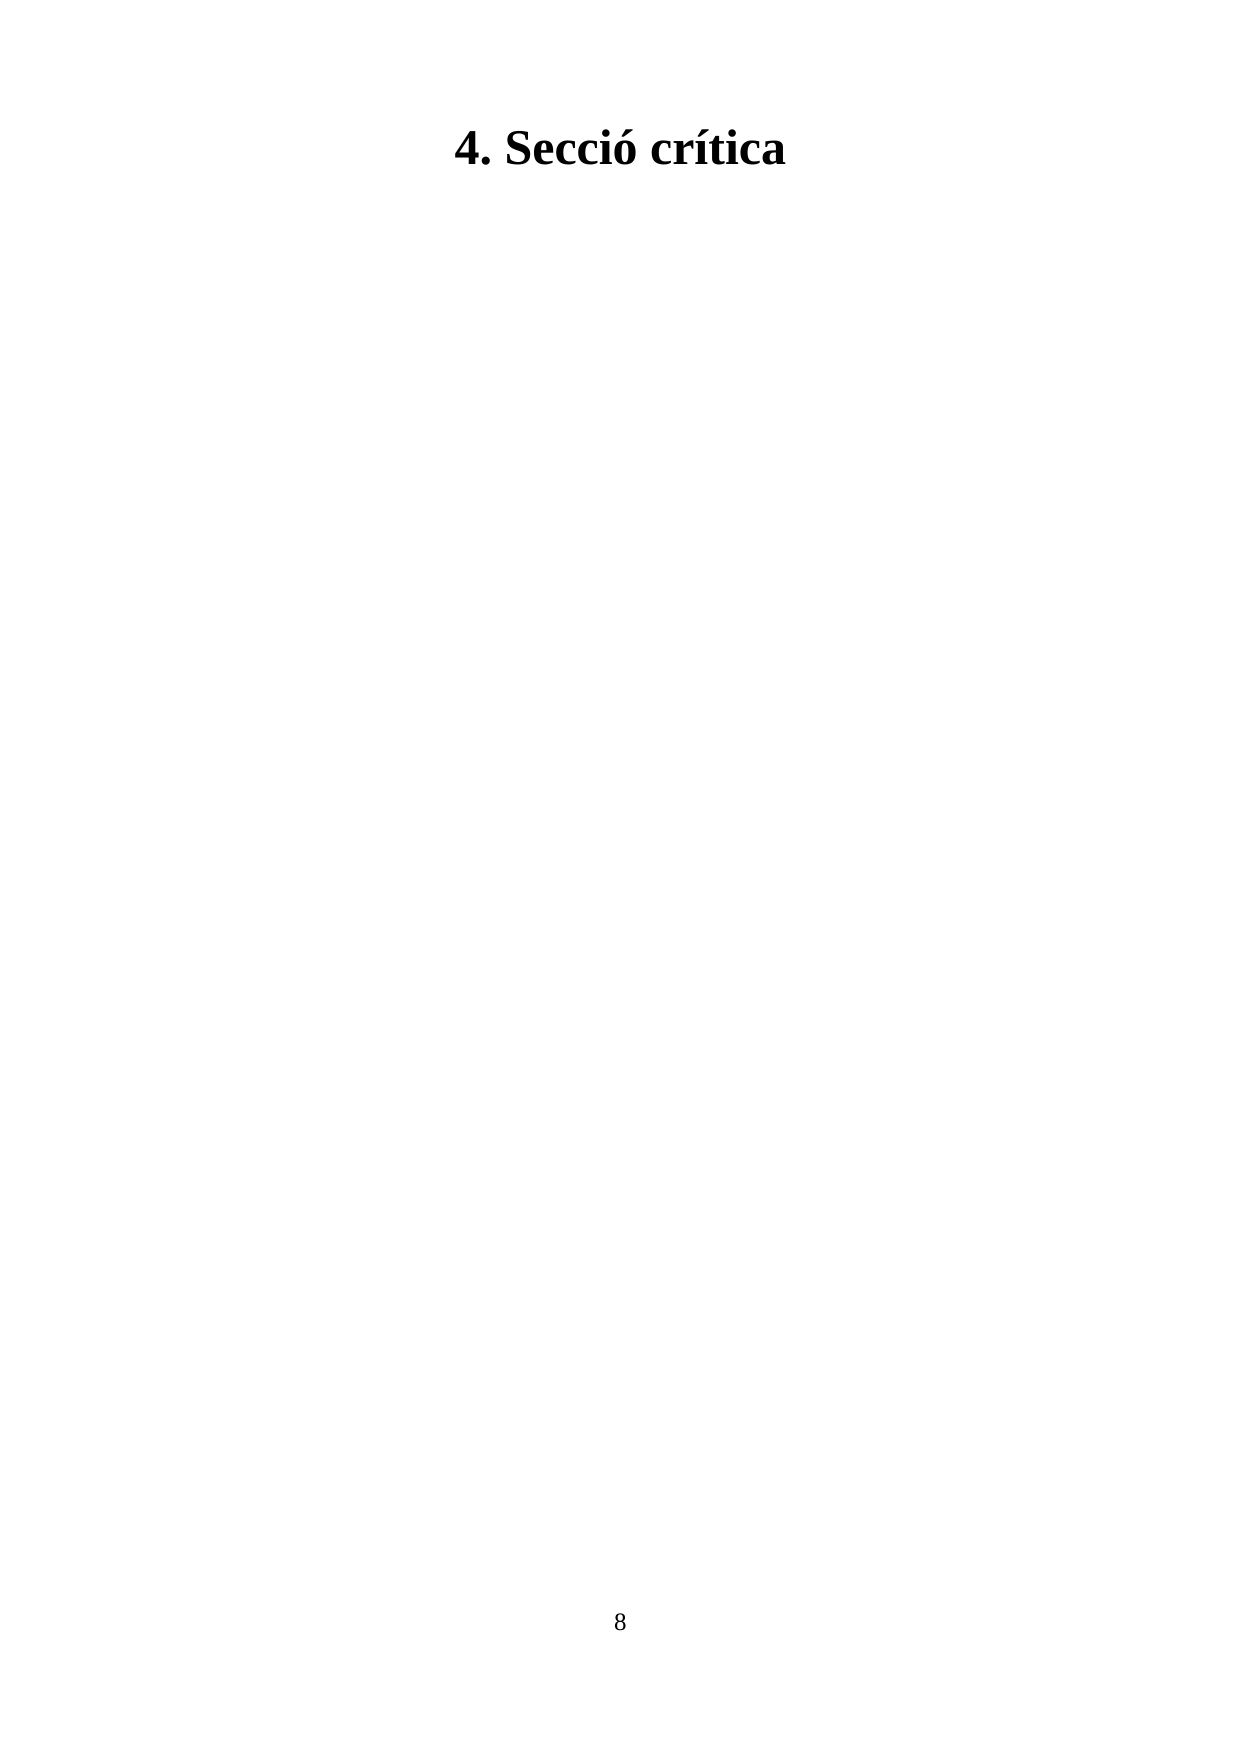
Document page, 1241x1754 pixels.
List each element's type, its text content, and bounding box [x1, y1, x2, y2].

text 4. Secció crítica [118, 118, 1122, 176]
